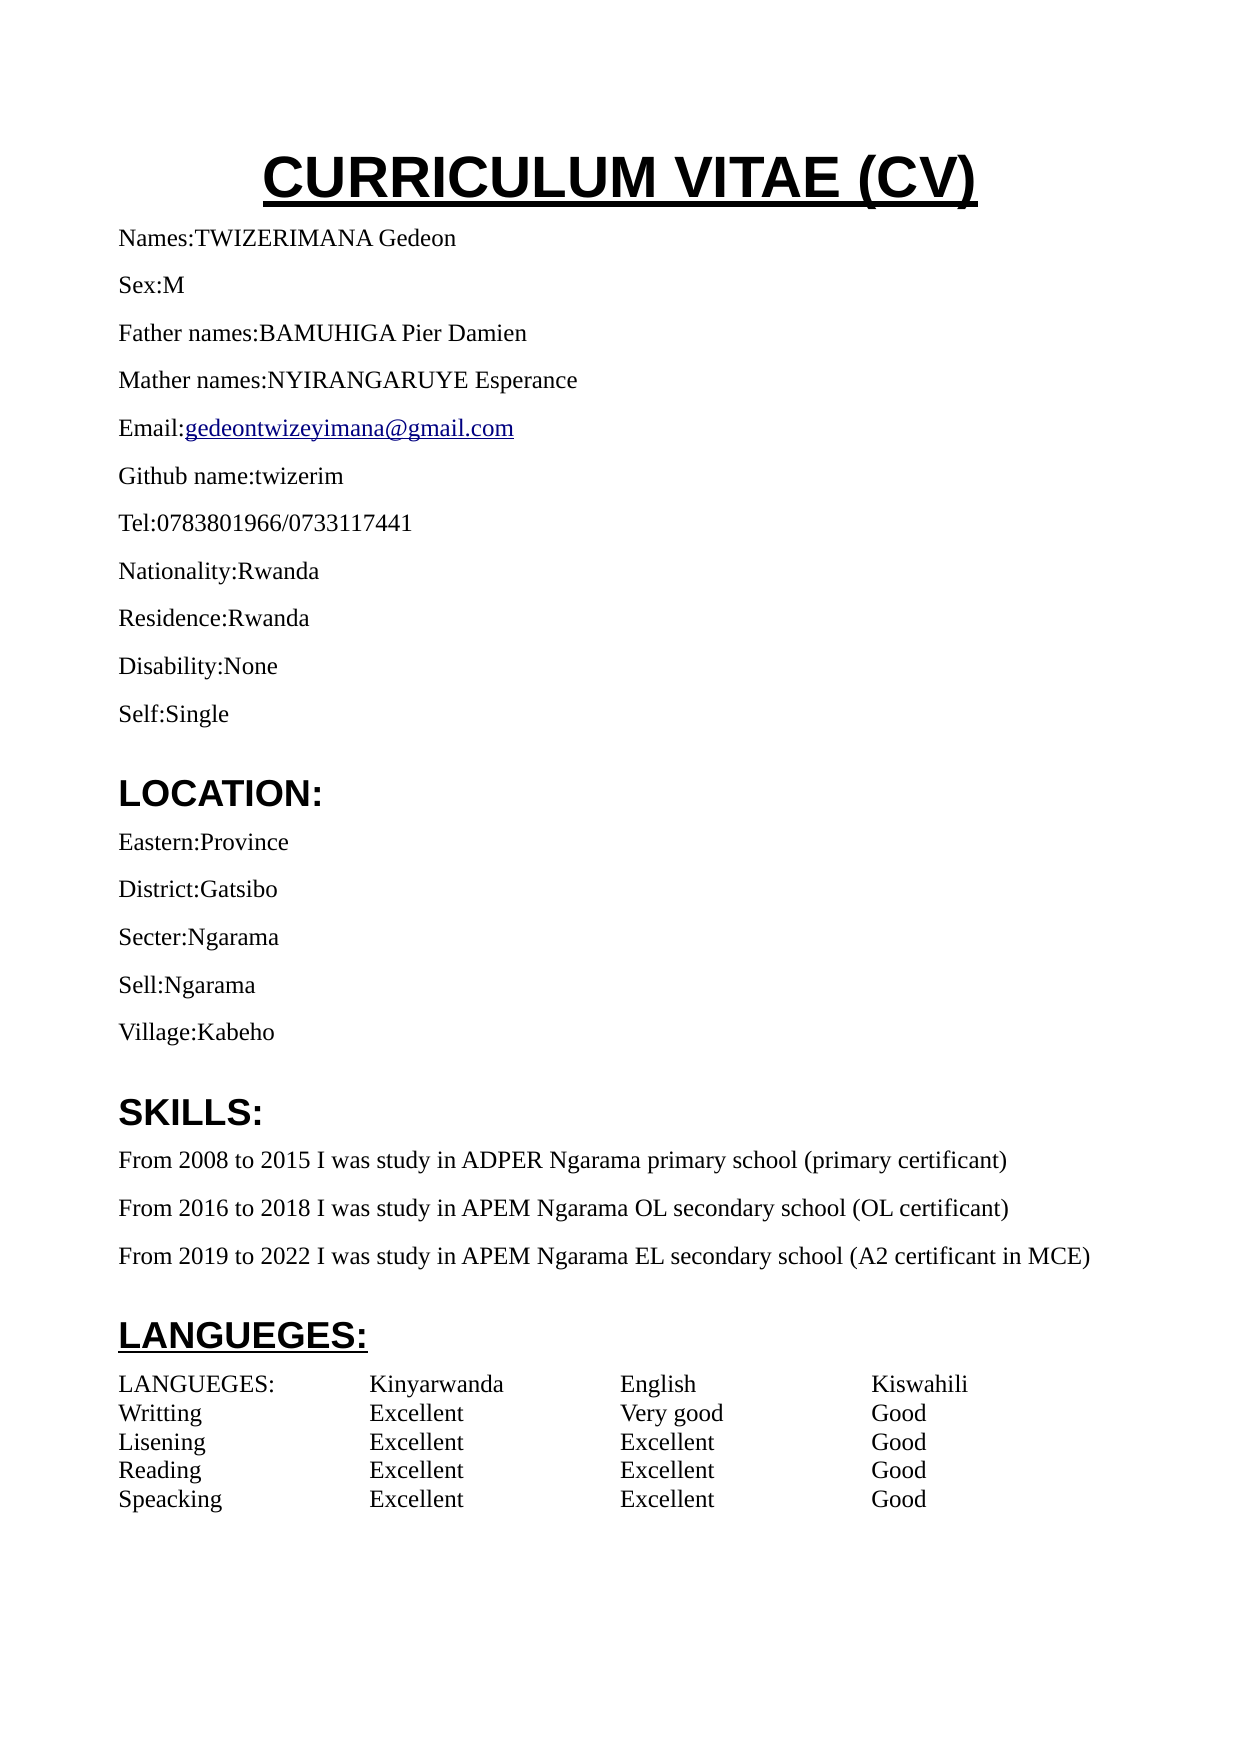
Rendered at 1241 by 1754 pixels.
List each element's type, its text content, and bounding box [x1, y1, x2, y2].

table_cell Good [871, 1484, 1122, 1513]
text District:Gatsibo [118, 874, 1122, 903]
text Names:TWIZERIMANA Gedeon [118, 223, 1122, 251]
table_cell Writting [118, 1398, 369, 1427]
text From 2008 to 2015 I was study in ADPER Ngarama primary school (primary certificant) [118, 1146, 1122, 1174]
text From 2016 to 2018 I was study in APEM Ngarama OL secondary school (OL certificant) [118, 1193, 1122, 1222]
text Sex:M [118, 270, 1122, 299]
subtitle LANGUEGES: [118, 1313, 1122, 1357]
text Disability:None [118, 651, 1122, 680]
text Father names:BAMUHIGA Pier Damien [118, 318, 1122, 347]
table_cell Reading [118, 1455, 369, 1484]
table_cell Speacking [118, 1484, 369, 1513]
table_cell Excellent [620, 1427, 871, 1455]
subtitle SKILLS: [118, 1090, 1122, 1133]
table_cell Good [871, 1455, 1122, 1484]
text Secter:Ngarama [118, 922, 1122, 951]
text Mather names:NYIRANGARUYE Esperance [118, 366, 1122, 394]
text Email:gedeontwizeyimana@gmail.com [118, 413, 1122, 442]
table_cell Excellent [369, 1398, 620, 1427]
table_header LANGUEGES: [118, 1369, 369, 1398]
text Tel:0783801966/0733117441 [118, 508, 1122, 537]
text Nationality:Rwanda [118, 556, 1122, 585]
text Self:Single [118, 699, 1122, 727]
text Residence:Rwanda [118, 603, 1122, 632]
text Github name:twizerim [118, 461, 1122, 489]
table_cell Excellent [369, 1455, 620, 1484]
text From 2019 to 2022 I was study in APEM Ngarama EL secondary school (A2 certificant in MCE) [118, 1241, 1122, 1269]
table_cell Excellent [369, 1427, 620, 1455]
text Eastern:Province [118, 827, 1122, 856]
table_cell Good [871, 1398, 1122, 1427]
table_header Kinyarwanda [369, 1369, 620, 1398]
table_cell Excellent [369, 1484, 620, 1513]
text Village:Kabeho [118, 1017, 1122, 1046]
subtitle LOCATION: [118, 771, 1122, 814]
table_cell Lisening [118, 1427, 369, 1455]
title CURRICULUM VITAE (CV) [118, 143, 1122, 210]
table_cell Excellent [620, 1455, 871, 1484]
table_header English [620, 1369, 871, 1398]
table_cell Good [871, 1427, 1122, 1455]
text Sell:Ngarama [118, 970, 1122, 998]
table_cell Very good [620, 1398, 871, 1427]
table_header Kiswahili [871, 1369, 1122, 1398]
table_cell Excellent [620, 1484, 871, 1513]
